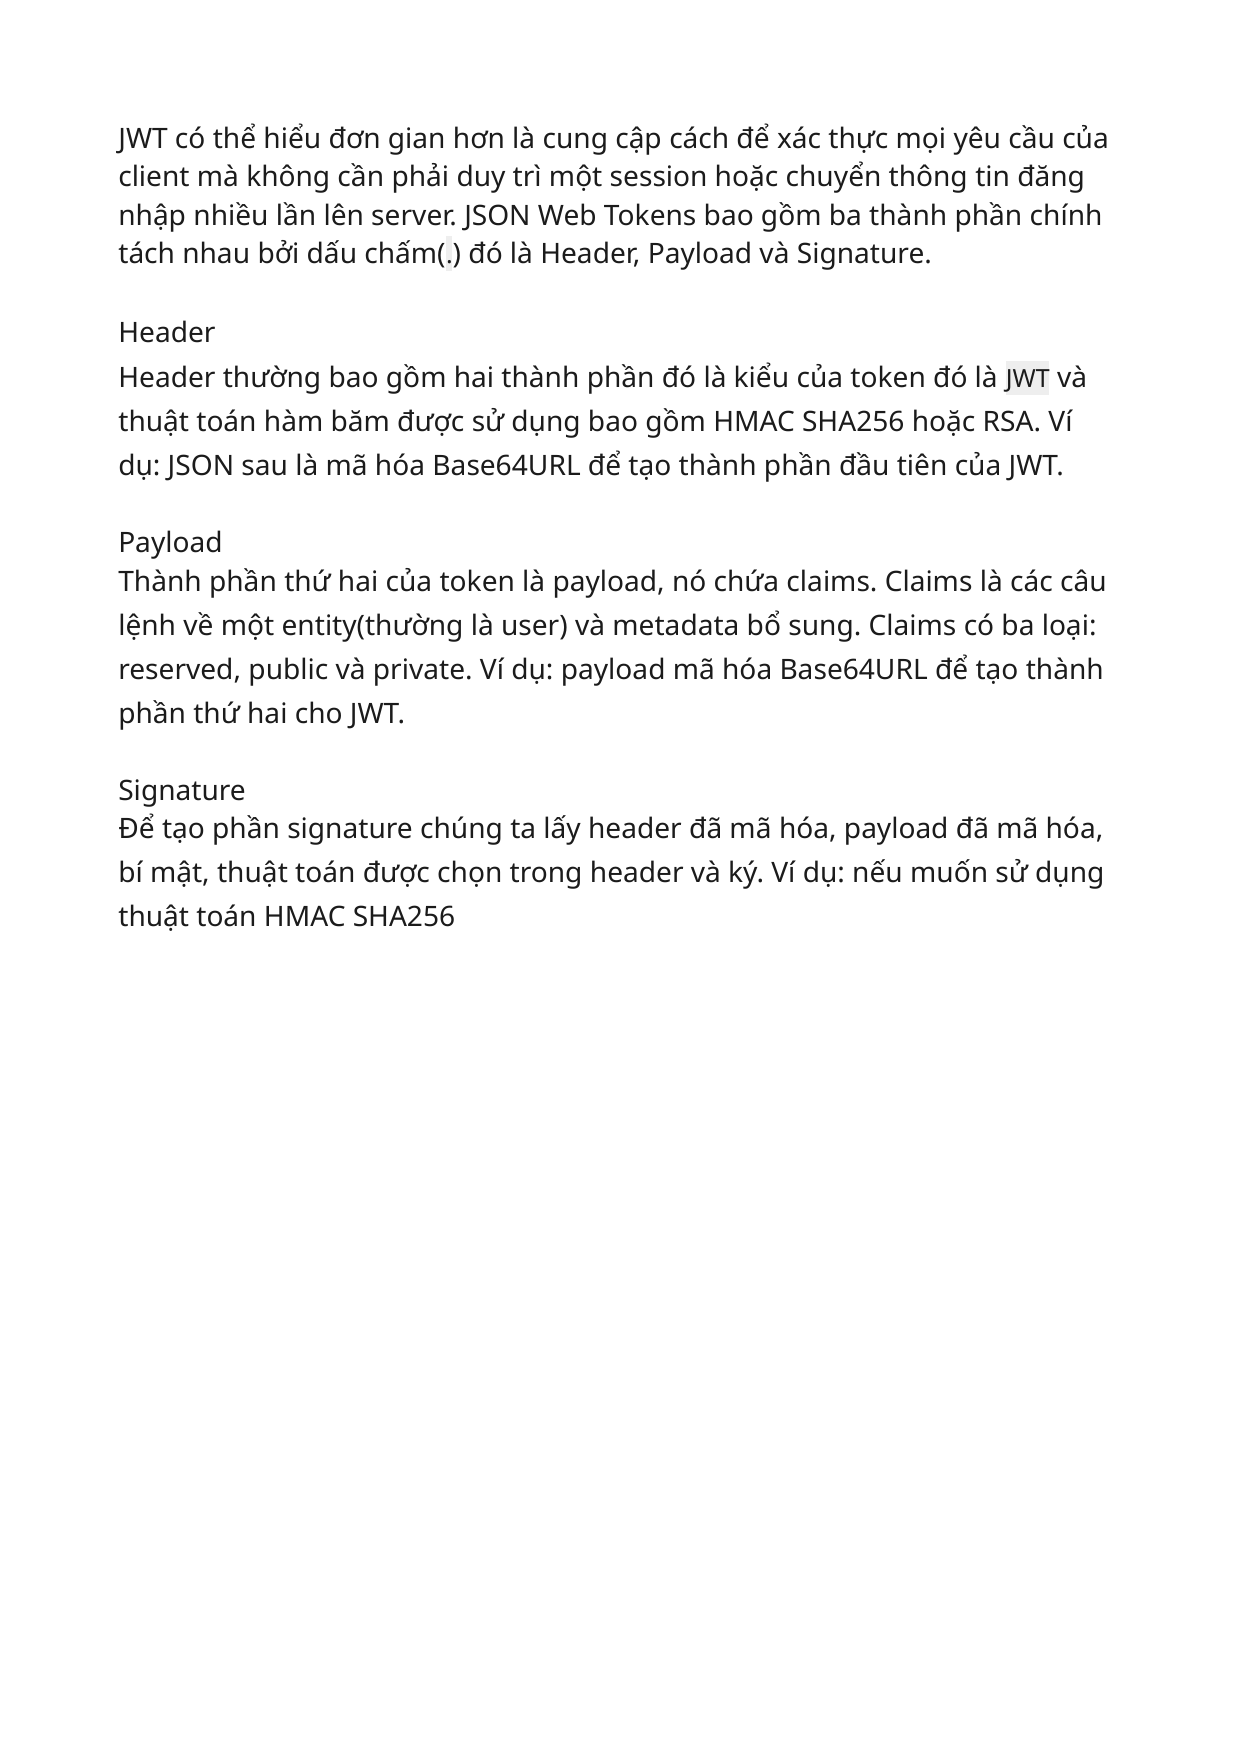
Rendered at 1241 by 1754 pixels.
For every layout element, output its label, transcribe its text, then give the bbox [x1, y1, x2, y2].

text Thành phần thứ hai của token là payload, nó chứa claims. Claims là các câu lệnh về một entity(thường là user) và metadata bổ sung. Claims có ba loại: reserved, public và private. Ví dụ: payload mã hóa Base64URL để tạo thành phần thứ hai cho JWT. [118, 561, 1122, 731]
text Để tạo phần signature chúng ta lấy header đã mã hóa, payload đã mã hóa, bí mật, thuật toán được chọn trong header và ký. Ví dụ: nếu muốn sử dụng thuật toán HMAC SHA256 [118, 808, 1122, 935]
subtitle Payload [118, 522, 1122, 561]
text Header thường bao gồm hai thành phần đó là kiểu của token đó là JWT và thuật toán hàm băm được sử dụng bao gồm HMAC SHA256 hoặc RSA. Ví dụ: JSON sau là mã hóa Base64URL để tạo thành phần đầu tiên của JWT. [118, 357, 1122, 484]
text JWT có thể hiểu đơn gian hơn là cung cập cách để xác thực mọi yêu cầu của client mà không cần phải duy trì một session hoặc chuyển thông tin đăng nhập nhiều lần lên server. JSON Web Tokens bao gồm ba thành phần chính tách nhau bởi dấu chấm(.) đó là Header, Payload và Signature. [118, 118, 1122, 271]
subtitle Signature [118, 770, 1122, 808]
subtitle Header [118, 313, 1122, 351]
